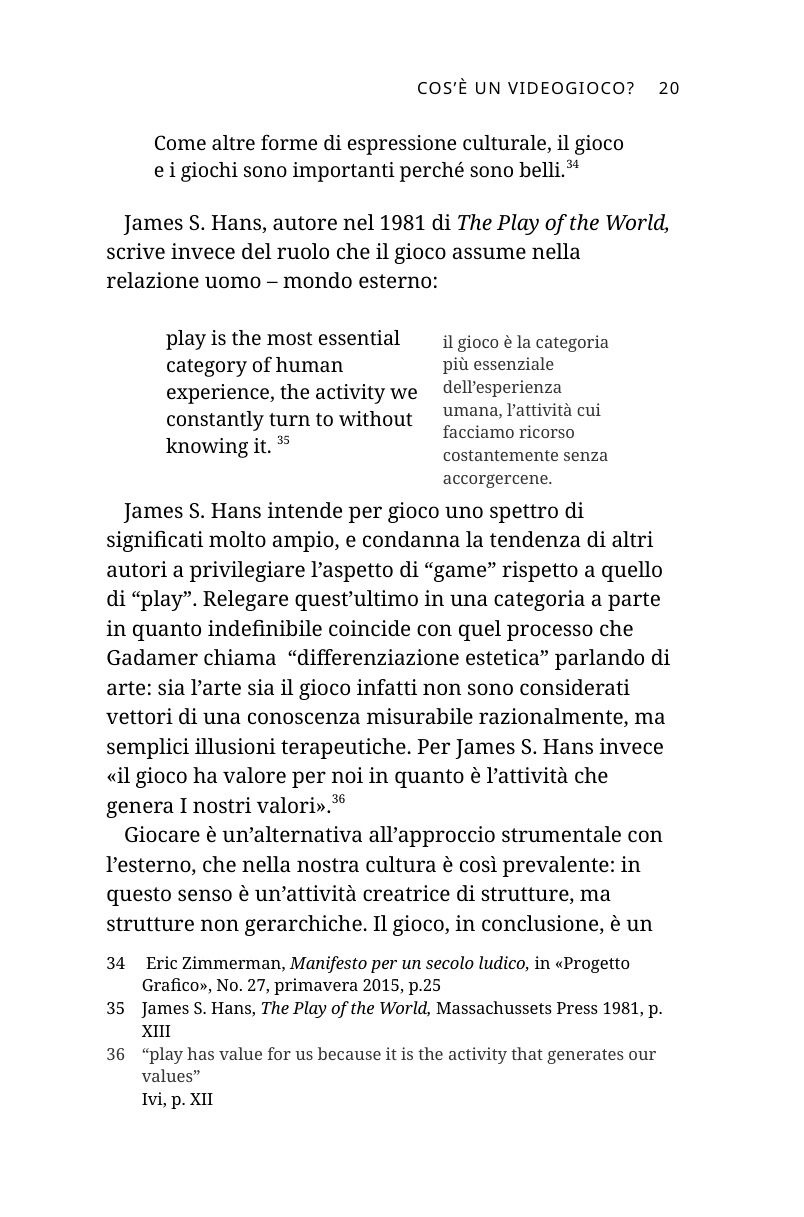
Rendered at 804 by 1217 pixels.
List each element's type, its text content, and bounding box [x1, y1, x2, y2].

text Ivi, p. XII [106, 1088, 679, 1110]
text Giocare è un’alternativa all’approccio strumentale con l’esterno, che nella nostra cultura è così prevalente: in questo senso è un’attività creatrice di strutture, ma strutture non gerarchiche. Il gioco, in conclusione, è un [106, 819, 679, 937]
text James S. Hans intende per gioco uno spettro di significati molto ampio, e condanna la tendenza di altri autori a privilegiare l’aspetto di “game” rispetto a quello di “play”. Relegare quest’ultimo in una categoria a parte in quanto indefinibile coincide con quel processo che Gadamer chiama “differenziazione estetica” parlando di arte: sia l’arte sia il gioco infatti non sono considerati vettori di una conoscenza misurabile razionalmente, ma semplici illusioni terapeutiche. Per James S. Hans invece «il gioco ha valore per noi in quanto è l’attività che genera I nostri valori». [106, 495, 679, 819]
text “play has value for us because it is the activity that generates our values” [106, 1042, 679, 1088]
text James S. Hans, autore nel 1981 di The Play of the World, scrive invece del ruolo che il gioco assume nella relazione uomo – mondo esterno: [106, 207, 679, 295]
table_header play is the most essential category of human experience, the activity we constantly turn to without knowing it. [160, 295, 425, 495]
text Come altre forme di espressione culturale, il gioco e i giochi sono importanti perché sono belli. [153, 129, 632, 183]
text Eric Zimmerman, Manifesto per un secolo ludico, in «Progetto Grafico», No. 27, primavera 2015, p.25 [106, 951, 679, 997]
table_header il gioco è la categoria più essenziale dell’esperienza umana, l’attività cui facciamo ricorso costantemente senza accorgercene. [425, 295, 625, 495]
